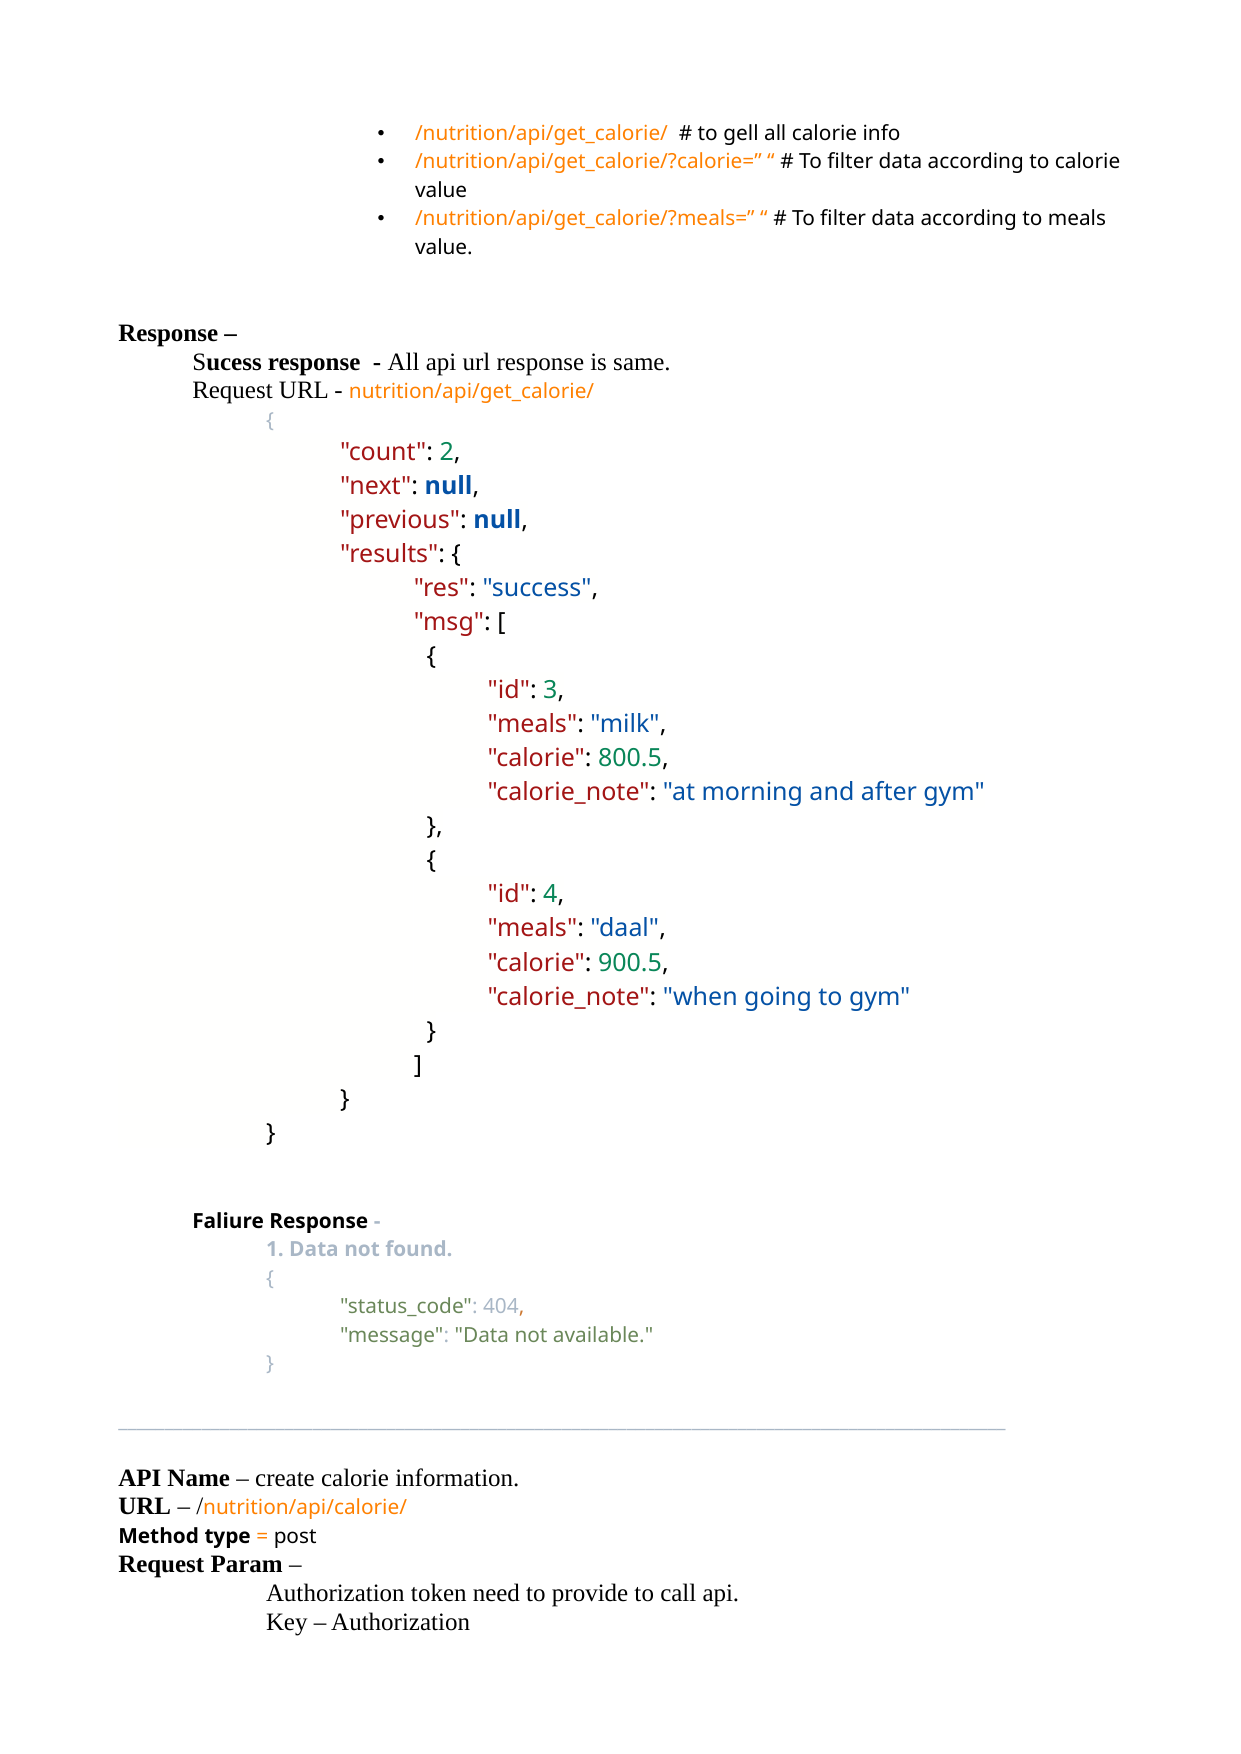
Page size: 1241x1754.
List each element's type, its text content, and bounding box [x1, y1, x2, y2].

text "id": 4, [118, 876, 1122, 910]
text "calorie": 900.5, [118, 944, 1122, 978]
text ] [118, 1046, 1122, 1080]
text Authorization token need to provide to call api. [118, 1578, 1122, 1607]
text "res": "success", [118, 569, 1122, 603]
list /nutrition/api/get_calorie/?calorie=” “ # To filter data according to calorie value [377, 147, 1122, 203]
text } [118, 1080, 1122, 1114]
text "calorie_note": "when going to gym" [118, 978, 1122, 1012]
text Request URL - nutrition/api/get_calorie/ [118, 375, 1122, 405]
text ________________________________________________________________________________________________ [118, 1405, 1122, 1434]
text "results": { [118, 535, 1122, 569]
text URL – /nutrition/api/calorie/ [118, 1491, 1122, 1521]
list /nutrition/api/get_calorie/?meals=” “ # To filter data according to meals value. [377, 203, 1122, 260]
text } [118, 1114, 1122, 1148]
list /nutrition/api/get_calorie/ # to gell all calorie info [377, 118, 1122, 147]
text API Name – create calorie information. [118, 1463, 1122, 1491]
text Response – [118, 318, 1122, 347]
text "count": 2, [118, 433, 1122, 467]
text "next": null, [118, 467, 1122, 501]
text Method type = post [118, 1521, 1122, 1549]
text "id": 3, [118, 672, 1122, 706]
text "calorie_note": "at morning and after gym" [118, 774, 1122, 808]
text Faliure Response - [118, 1206, 1122, 1234]
text "msg": [ [118, 603, 1122, 638]
text }, [118, 808, 1122, 842]
text { [118, 842, 1122, 876]
text "previous": null, [118, 501, 1122, 535]
text "meals": "milk", [118, 706, 1122, 740]
text "calorie": 800.5, [118, 740, 1122, 774]
text Sucess response - All api url response is same. [118, 347, 1122, 375]
text { [118, 405, 1122, 433]
text Key – Authorization [118, 1607, 1122, 1636]
text { "status_code": 404, "message": "Data not available." } [118, 1263, 1122, 1377]
text 1. Data not found. [118, 1234, 1122, 1263]
text Request Param – [118, 1549, 1122, 1578]
text "meals": "daal", [118, 910, 1122, 944]
text { [118, 638, 1122, 672]
text } [118, 1012, 1122, 1046]
